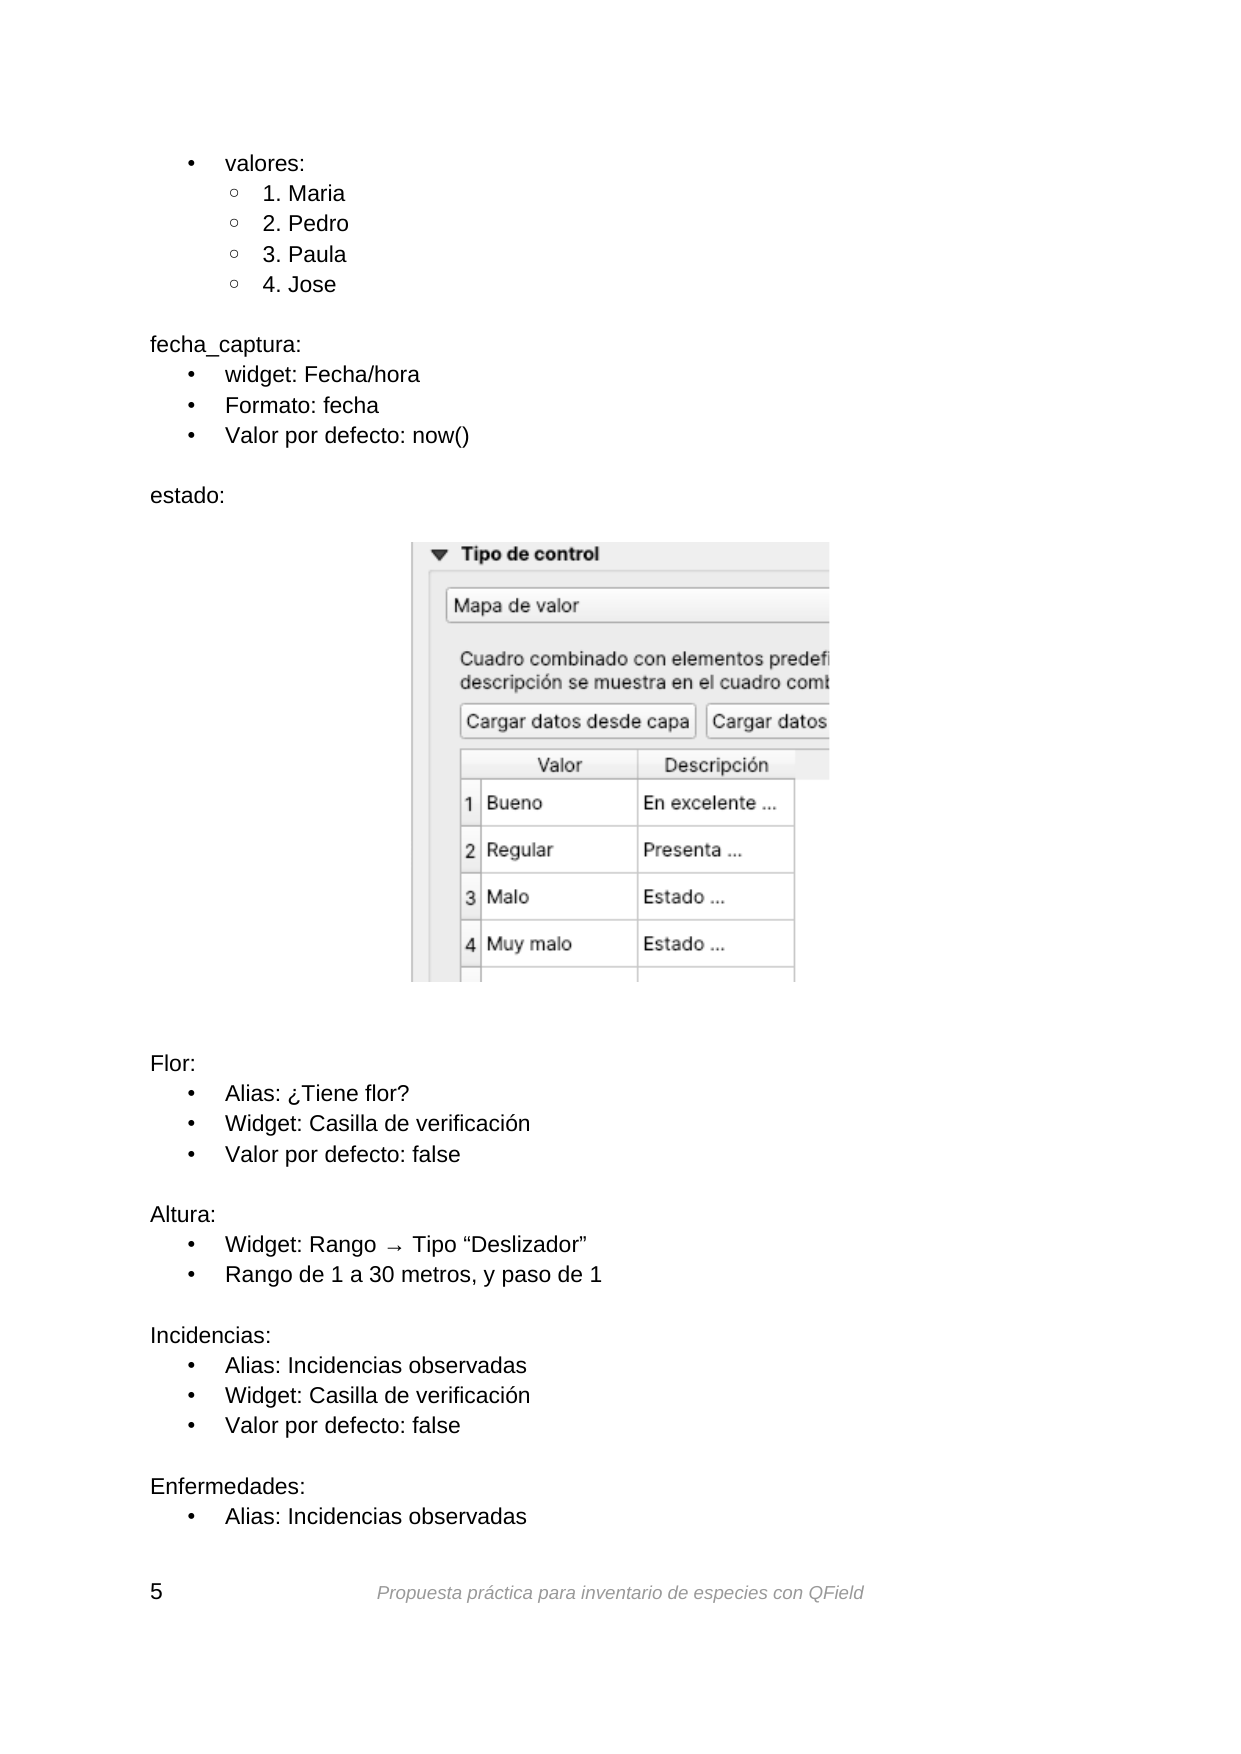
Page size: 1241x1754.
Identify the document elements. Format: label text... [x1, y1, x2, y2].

list 2. Pedro [225, 210, 1090, 237]
list Valor por defecto: now() [187, 422, 1090, 448]
list Widget: Casilla de verificación [187, 1382, 1090, 1408]
text Enfermedades: [150, 1473, 1090, 1499]
list widget: Fecha/hora [187, 361, 1090, 388]
text estado: [150, 482, 1090, 509]
text Flor: [150, 1050, 1090, 1076]
list Alias: ¿Tiene flor? [187, 1080, 1090, 1106]
list Alias: Incidencias observadas [187, 1352, 1090, 1378]
text fecha_captura: [150, 331, 1090, 358]
list Formato: fecha [187, 392, 1090, 418]
list Valor por defecto: false [187, 1141, 1090, 1167]
list Rango de 1 a 30 metros, y paso de 1 [187, 1261, 1090, 1288]
picture [410, 542, 830, 982]
list 4. Jose [225, 271, 1090, 297]
list Valor por defecto: false [187, 1412, 1090, 1439]
text Altura: [150, 1201, 1090, 1227]
list 3. Paula [225, 241, 1090, 267]
list 1. Maria [225, 180, 1090, 207]
list Widget: Rango → Tipo “Deslizador” [187, 1231, 1090, 1257]
list valores: [187, 150, 1090, 176]
list Widget: Casilla de verificación [187, 1110, 1090, 1137]
text Incidencias: [150, 1322, 1090, 1348]
list Alias: Incidencias observadas [187, 1503, 1090, 1529]
